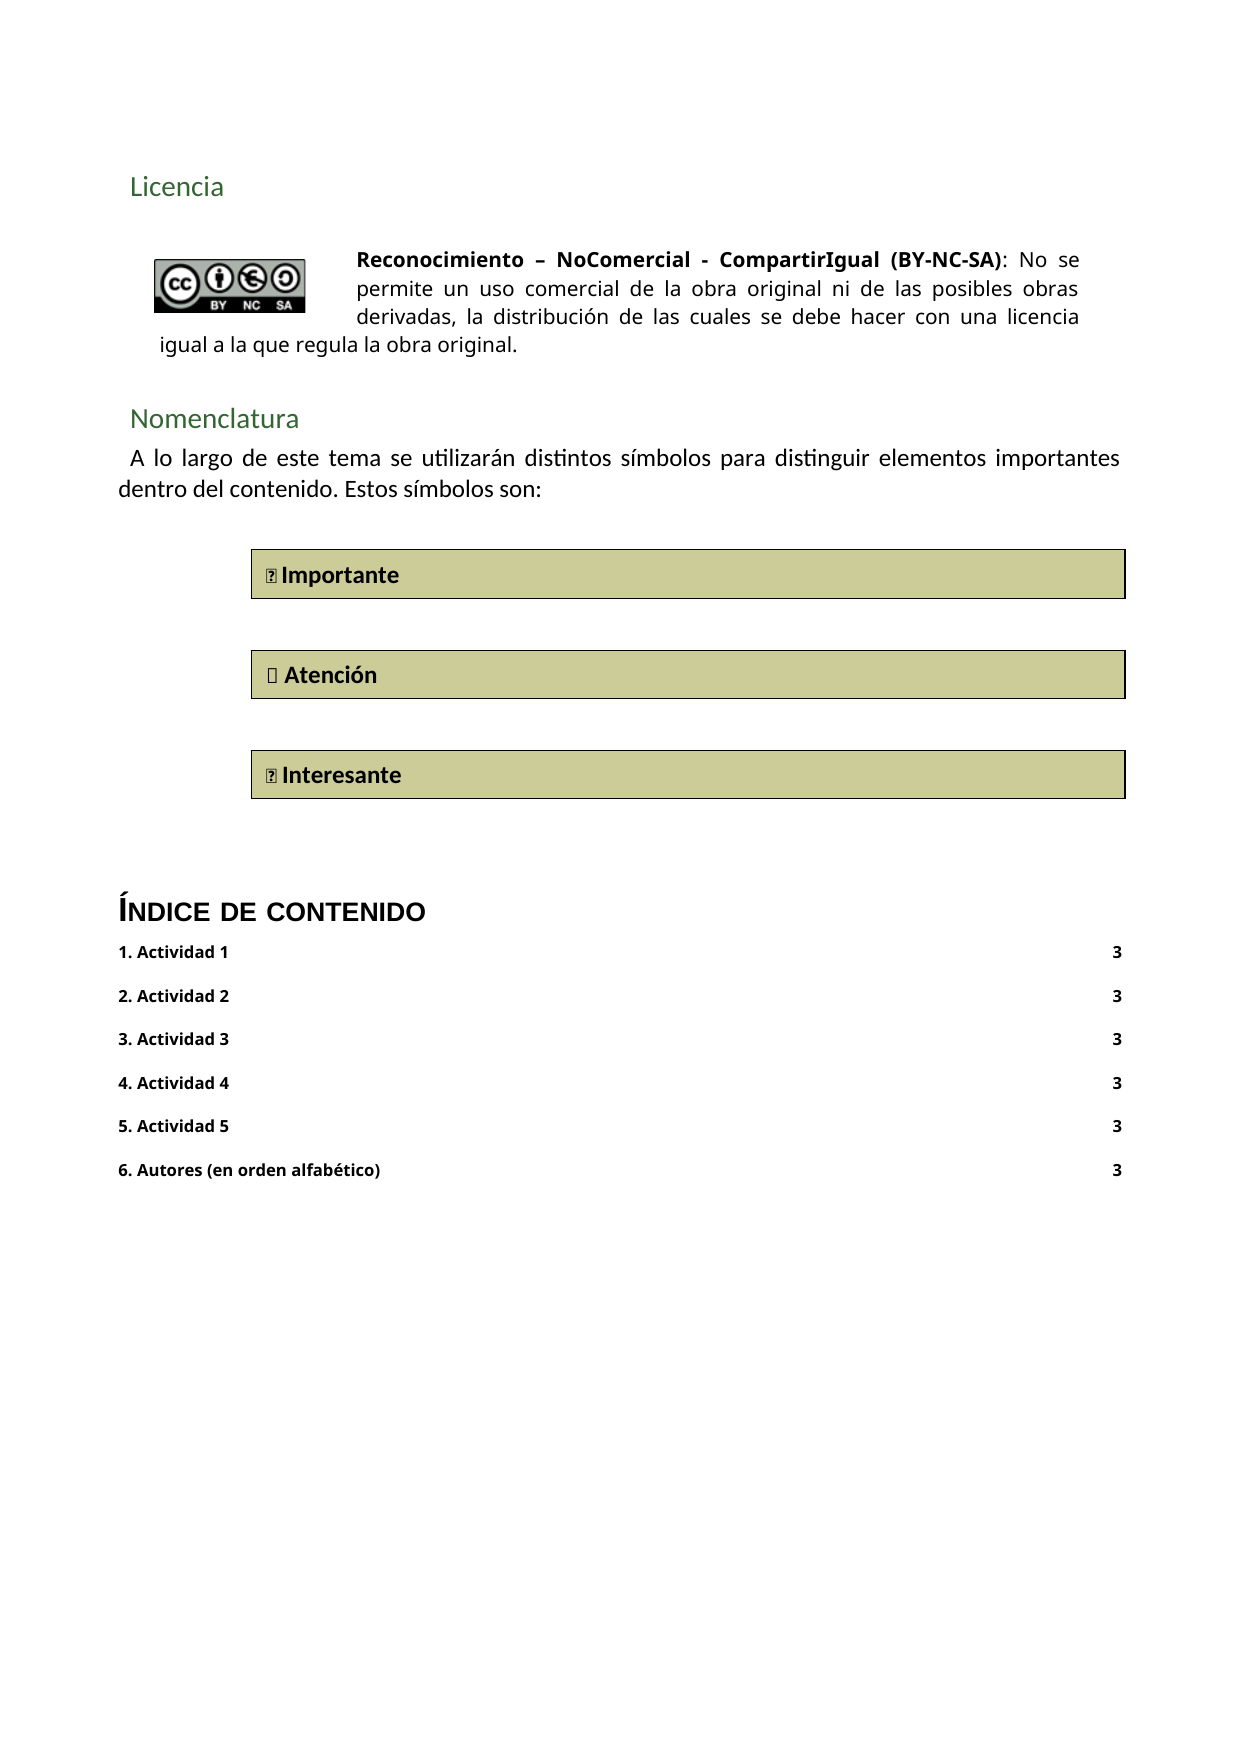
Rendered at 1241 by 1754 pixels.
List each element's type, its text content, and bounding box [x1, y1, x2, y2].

text 💬 Interesante [252, 751, 1124, 798]
text 3. Actividad 3 3 [118, 1028, 1122, 1051]
text 📖 Importante [252, 550, 1124, 598]
text A lo largo de este tema se utilizarán distintos símbolos para distinguir elementos importantes dentro del contenido. Estos símbolos son: [118, 442, 1122, 503]
text Licencia [118, 168, 1122, 204]
text 5. Actividad 5 3 [118, 1115, 1122, 1138]
text ❕ Atención [252, 651, 1124, 698]
picture [154, 259, 306, 313]
text 1. Actividad 1 3 [118, 941, 1122, 964]
text 2. Actividad 2 3 [118, 984, 1122, 1007]
text Índice de contenido [118, 890, 1122, 928]
text 4. Actividad 4 3 [118, 1072, 1122, 1094]
text 6. Autores (en orden alfabético) 3 [118, 1159, 1122, 1181]
text Nomenclatura [118, 400, 1122, 436]
text Reconocimiento – NoComercial - CompartirIgual (BY-NC-SA): No se permite un uso comercial de la obra original ni de las posibles obras derivadas, la distribución de las cuales se debe hacer con una licencia igual a la que regula la obra original. [159, 245, 1080, 359]
